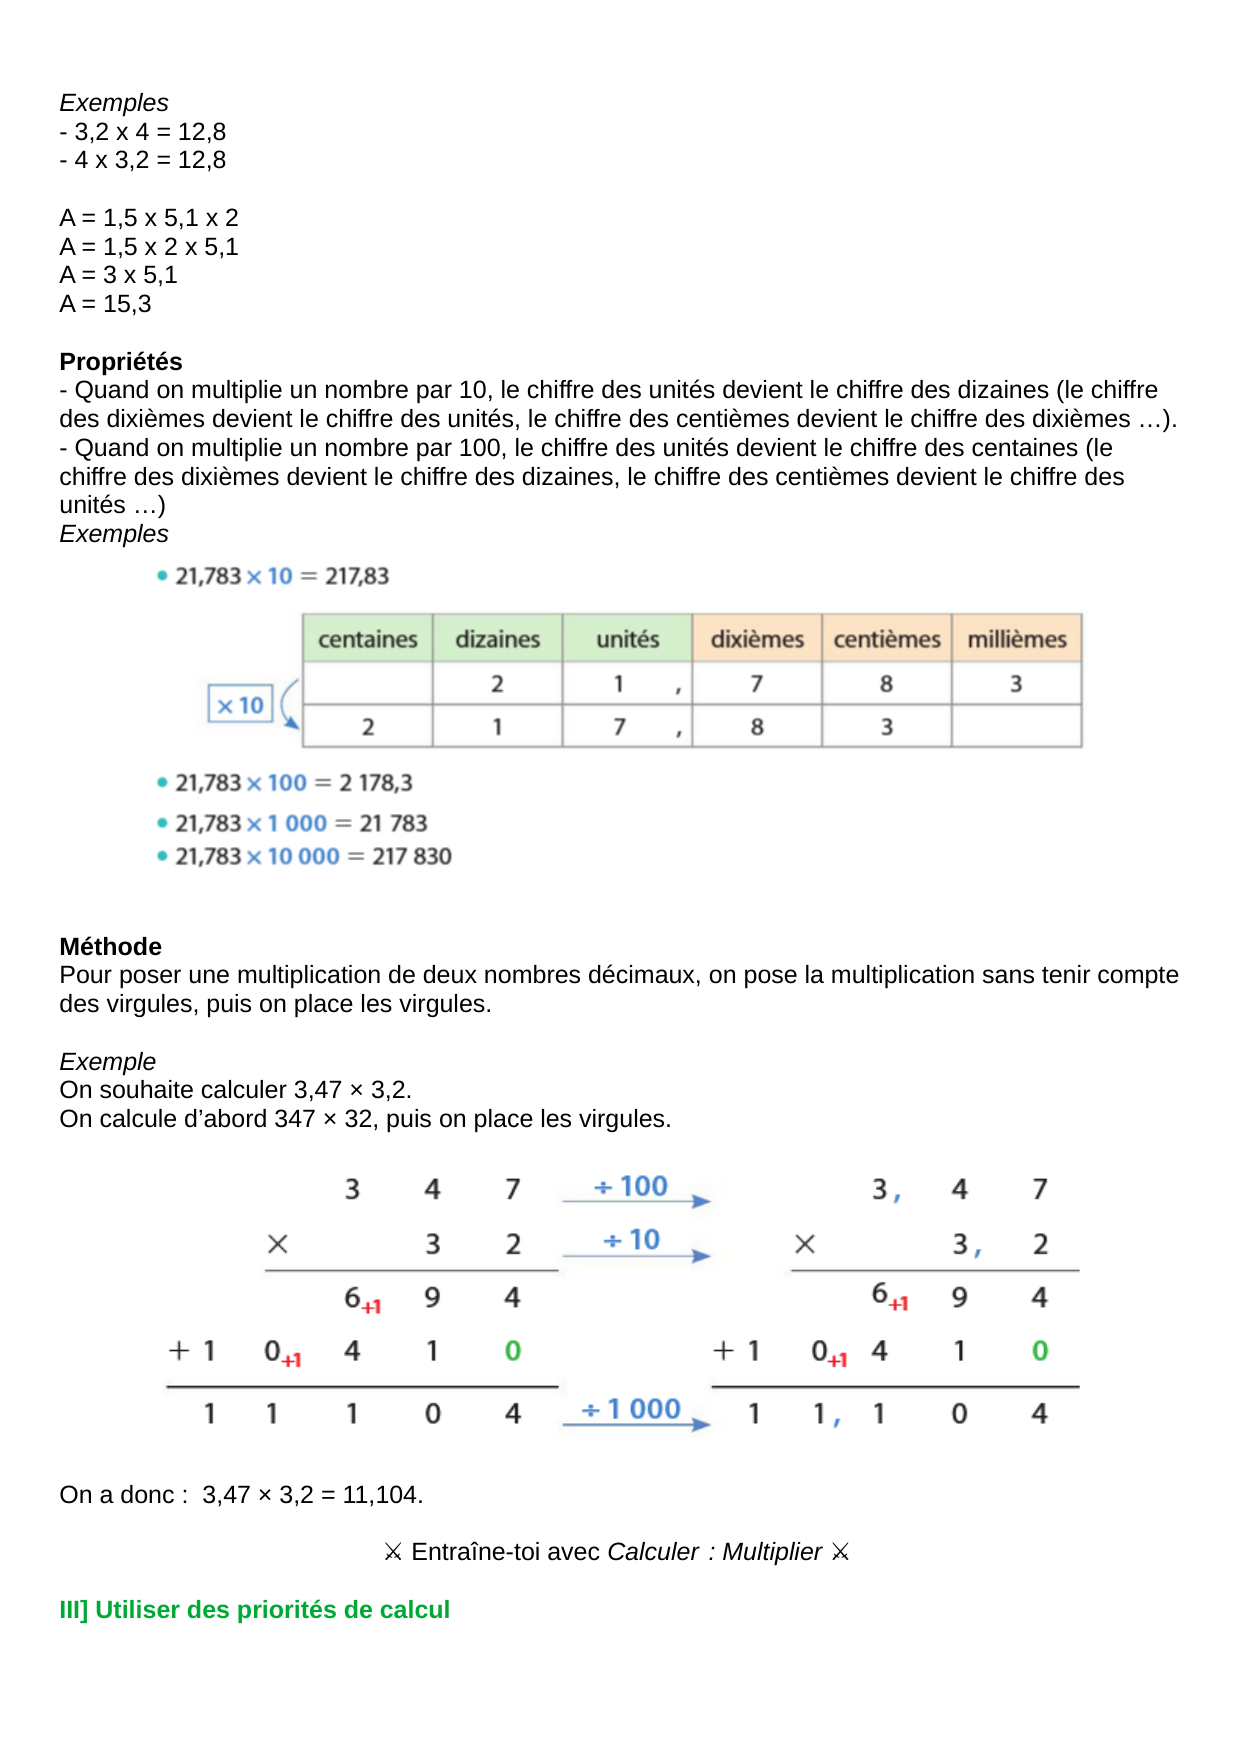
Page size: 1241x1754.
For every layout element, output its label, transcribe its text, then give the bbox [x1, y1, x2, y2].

text Exemples - 3,2 x 4 = 12,8 - 4 x 3,2 = 12,8 A = 1,5 x 5,1 x 2 A = 1,5 x 2 x 5,1 A = 3 x 5,1 [59, 59, 1181, 289]
text A = 15,3 Propriétés - Quand on multiplie un nombre par 10, le chiffre des unités devient le chiffre des dizaines (le chiffre des dixièmes devient le chiffre des unités, le chiffre des centièmes devient le chiffre des dixièmes …). - Quand on multiplie un nombre par 100, le chiffre des unités devient le chiffre des centaines (le chiffre des dixièmes devient le chiffre des dizaines, le chiffre des centièmes devient le chiffre des unités …) [59, 289, 1181, 519]
text ⚔️ Entraîne-toi avec Calculer : Multiplier ⚔️ [59, 1537, 1181, 1566]
picture [152, 562, 1089, 874]
text Méthode Pour poser une multiplication de deux nombres décimaux, on pose la multiplication sans tenir compte des virgules, puis on place les virgules. Exemple On souhaite calculer 3,47 × 3,2. On calcule d’abord 347 × 32, puis on place les virgules. [59, 931, 1181, 1133]
text Exemples [59, 519, 1181, 548]
text III] Utiliser des priorités de calcul [59, 1595, 1181, 1624]
picture [160, 1146, 1080, 1452]
text On a donc : 3,47 × 3,2 = 11,104. [59, 1480, 1181, 1509]
